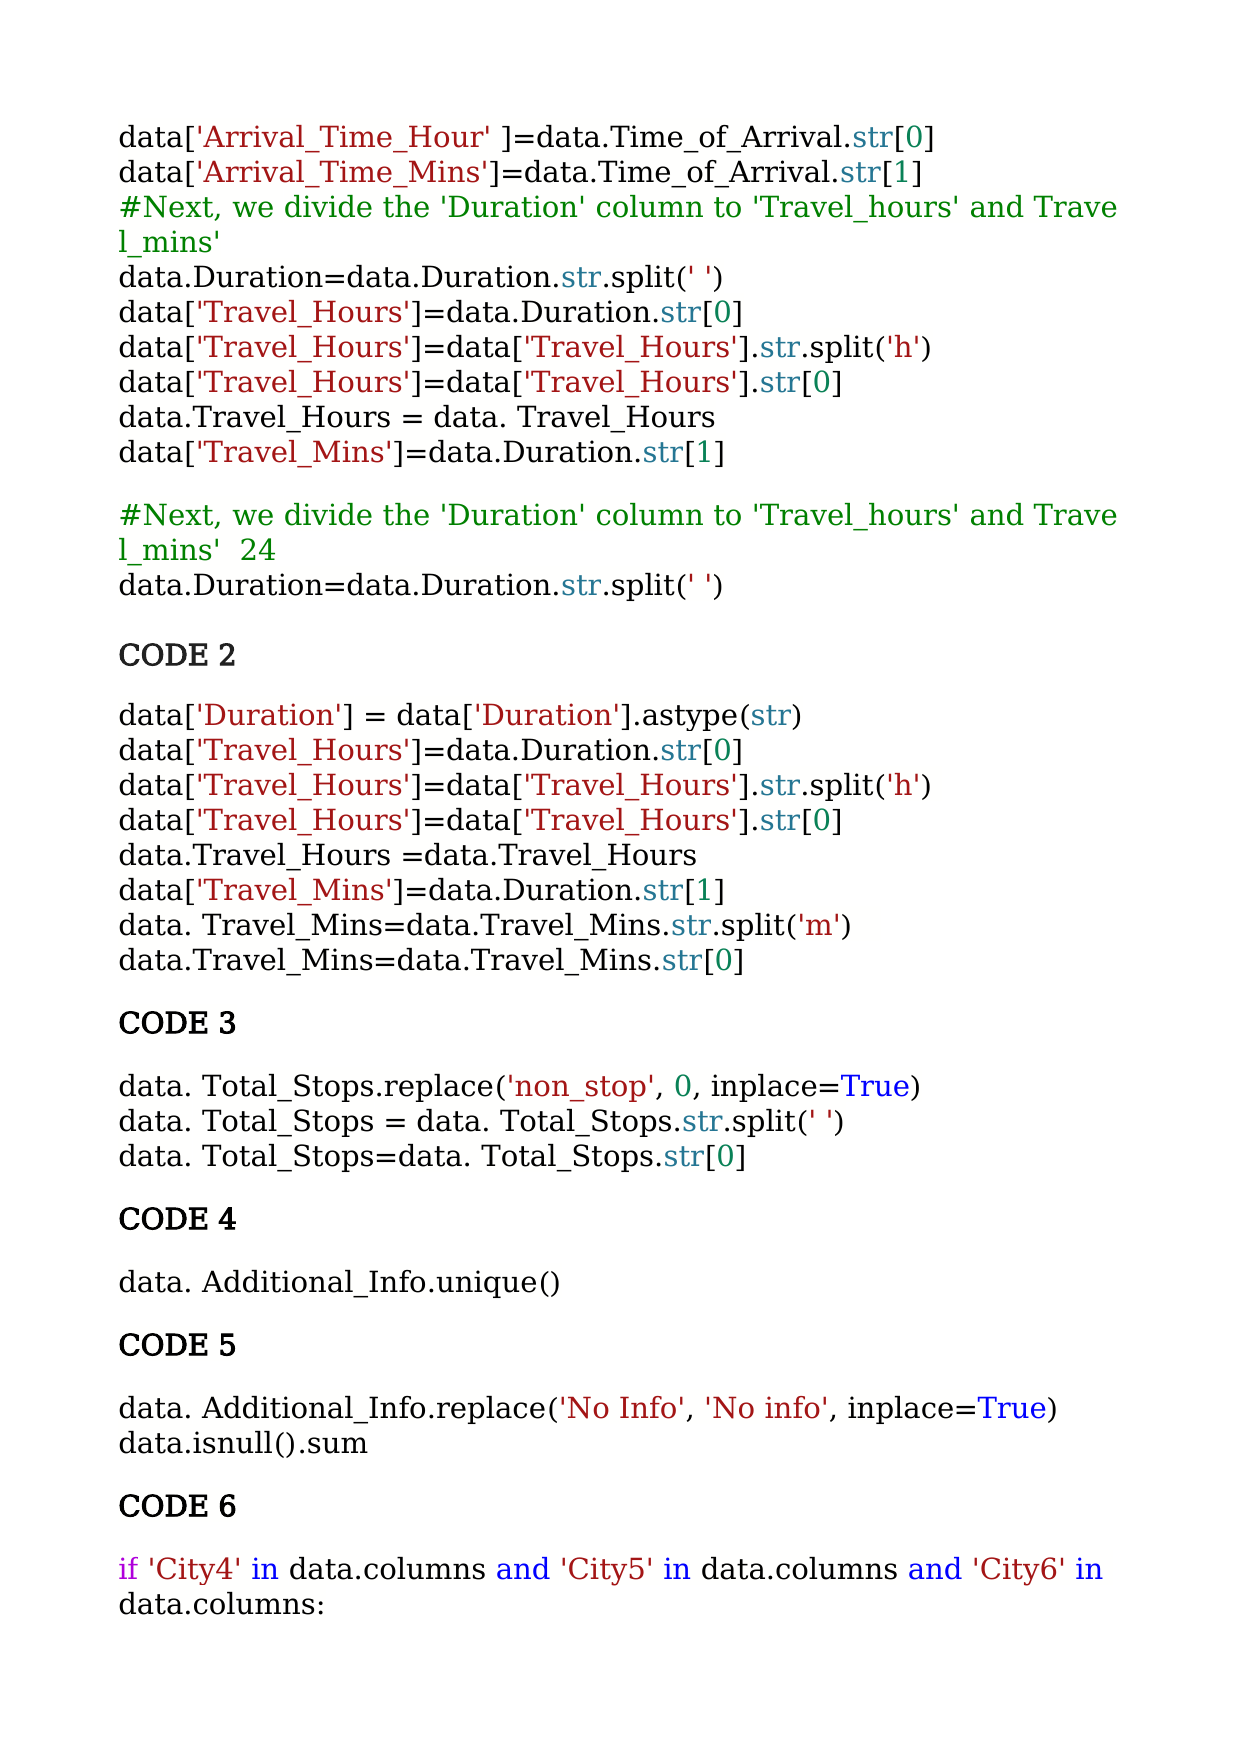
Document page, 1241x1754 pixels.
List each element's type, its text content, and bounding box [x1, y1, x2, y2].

text data['Travel_Mins']=data.Duration.str[1] [118, 433, 1122, 468]
text data. Travel_Mins=data.Travel_Mins.str.split('m') [118, 906, 1122, 941]
text data['Travel_Hours']=data['Travel_Hours'].str[0] [118, 363, 1122, 398]
text if 'City4' in data.columns and 'City5' in data.columns and 'City6' in data.columns: [118, 1550, 1122, 1620]
text #Next, we divide the 'Duration' column to 'Travel_hours' and Travel_mins' [118, 188, 1122, 258]
text data.Travel_Hours = data. Travel_Hours [118, 398, 1122, 433]
text data. Total_Stops = data. Total_Stops.str.split(' ') [118, 1102, 1122, 1137]
text CODE 5 [118, 1326, 1122, 1361]
text data.isnull().sum [118, 1424, 1122, 1459]
text data. Total_Stops.replace('non_stop', 0, inplace=True) [118, 1067, 1122, 1102]
text #Next, we divide the 'Duration' column to 'Travel_hours' and Travel_mins' 24 [118, 496, 1122, 566]
text data. Additional_Info.replace('No Info', 'No info', inplace=True) [118, 1389, 1122, 1424]
text data. Total_Stops=data. Total_Stops.str[0] [118, 1137, 1122, 1172]
text data['Travel_Mins']=data.Duration.str[1] [118, 871, 1122, 906]
text data.Travel_Hours =data.Travel_Hours [118, 836, 1122, 871]
text data.Duration=data.Duration.str.split(' ') [118, 566, 1122, 601]
text data.Travel_Mins=data.Travel_Mins.str[0] [118, 941, 1122, 976]
text data['Arrival_Time_Mins']=data.Time_of_Arrival.str[1] [118, 153, 1122, 188]
text data.Duration=data.Duration.str.split(' ') [118, 258, 1122, 293]
text data['Travel_Hours']=data['Travel_Hours'].str.split('h') [118, 328, 1122, 363]
text CODE 4 [118, 1200, 1122, 1235]
text data['Travel_Hours']=data.Duration.str[0] [118, 731, 1122, 766]
text data. Additional_Info.unique() [118, 1263, 1122, 1298]
text data['Arrival_Time_Hour' ]=data.Time_of_Arrival.str[0] [118, 118, 1122, 153]
text data['Travel_Hours']=data['Travel_Hours'].str[0] [118, 801, 1122, 836]
text data['Travel_Hours']=data.Duration.str[0] [118, 293, 1122, 328]
text CODE 2 [118, 601, 1122, 671]
text data['Travel_Hours']=data['Travel_Hours'].str.split('h') [118, 766, 1122, 801]
text data['Duration'] = data['Duration'].astype(str) [118, 696, 1122, 731]
text CODE 3 [118, 1004, 1122, 1039]
text CODE 6 [118, 1487, 1122, 1522]
